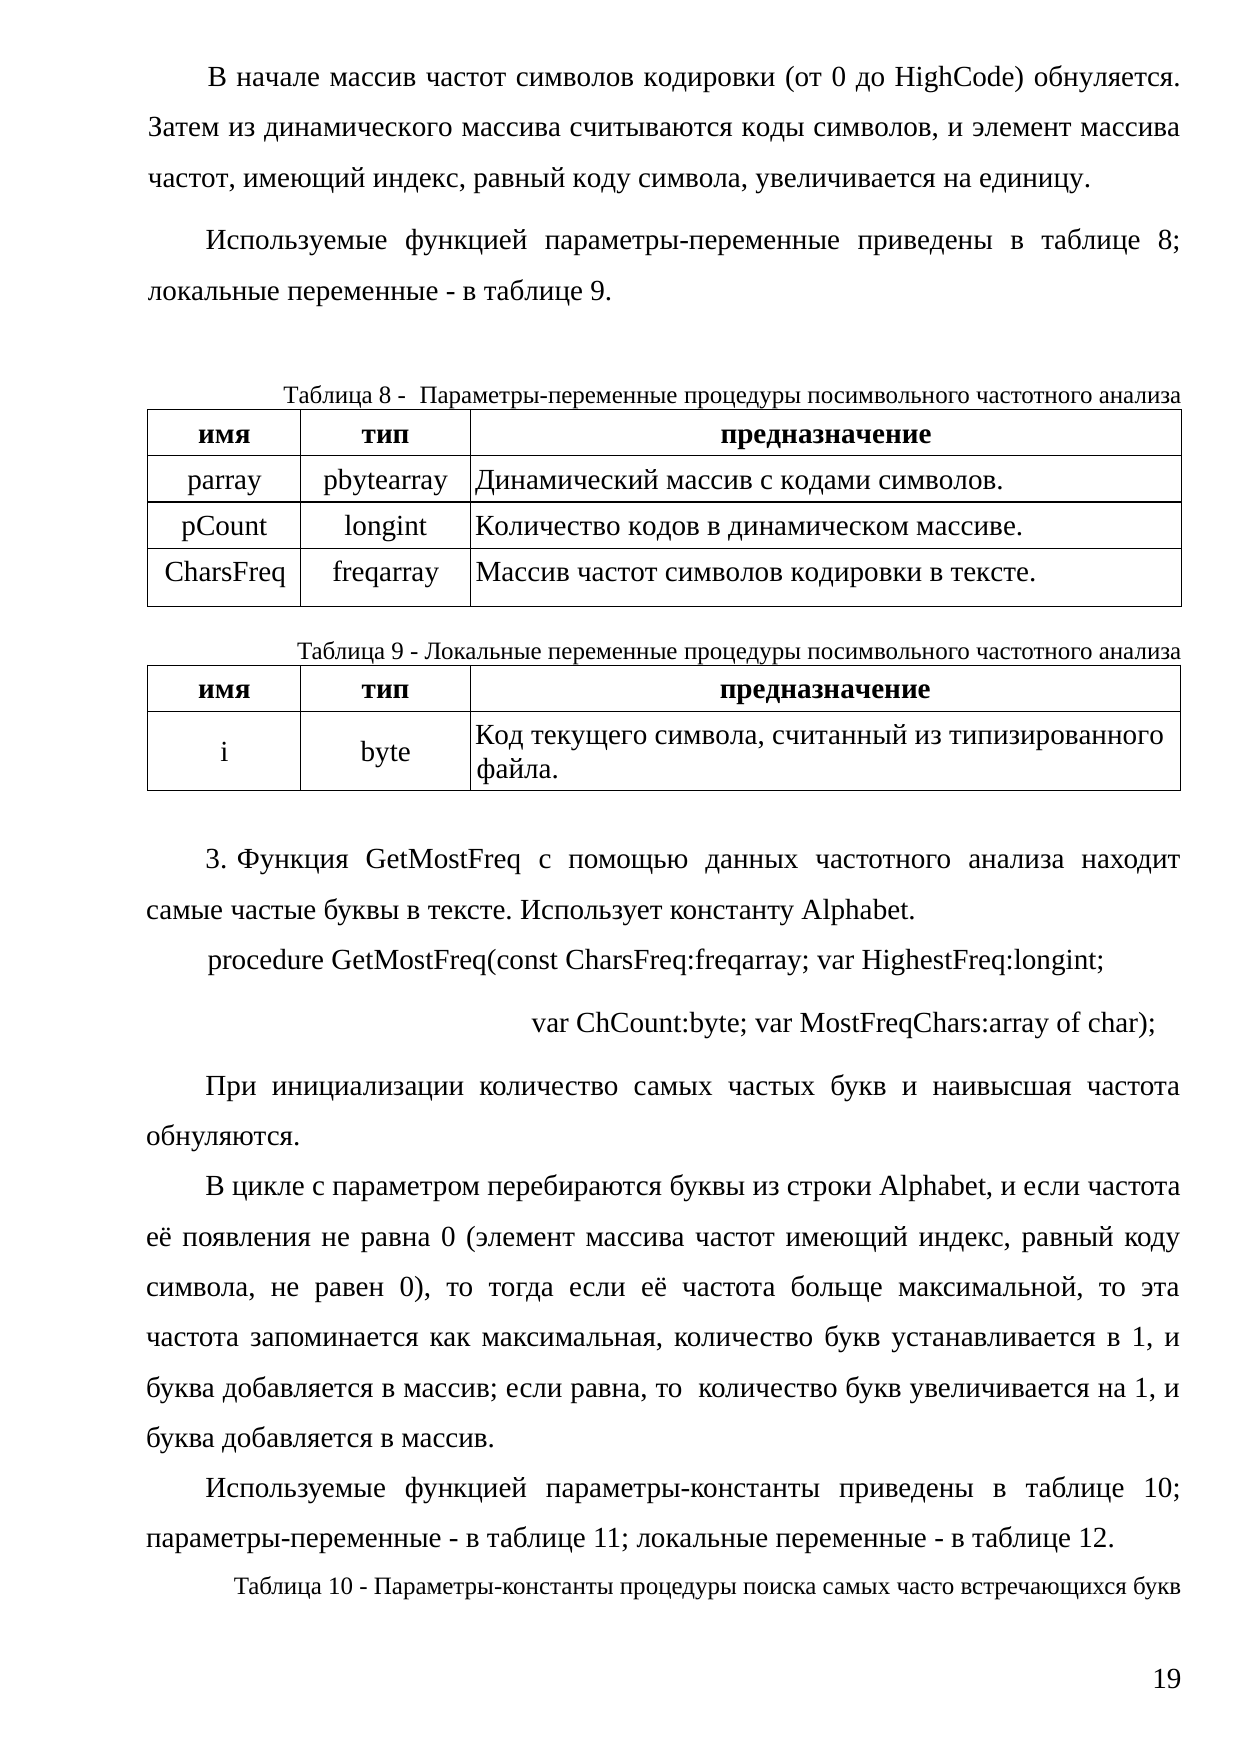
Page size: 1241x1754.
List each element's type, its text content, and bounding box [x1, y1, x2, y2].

text Таблица 10 - Параметры-константы процедуры поиска самых часто встречающихся букв [148, 1571, 1181, 1600]
text В начале массив частот символов кодировки (от 0 до HighCode) обнуляется. Затем из динамического массива считываются коды символов, и элемент массива частот, имеющий индекс, равный коду символа, увеличивается на единицу. [148, 59, 1181, 193]
table_cell longint [301, 503, 470, 547]
table_header предназначение [471, 666, 1180, 711]
text Таблица 8 - Параметры-переменные процедуры посимвольного частотного анализа [148, 381, 1181, 409]
text var ChCount:byte; var MostFreqChars:array of char); [148, 1005, 1181, 1038]
text В цикле с параметром перебираются буквы из строки Alphabet, и если частота её появления не равна 0 (элемент массива частот имеющий индекс, равный коду символа, не равен 0), то тогда если её частота больще максимальной, то эта частота запоминается как максимальная, количество букв устанавливается в 1, и буква добавляется в массив; если равна, то количество букв увеличивается на 1, и буква добавляется в массив. [146, 1168, 1181, 1453]
text Используемые функцией параметры-переменные приведены в таблице 8; локальные переменные - в таблице 9. [148, 222, 1181, 306]
table_cell Код текущего символа, считанный из типизированного файла. [471, 712, 1180, 790]
text При инициализации количество самых частых букв и наивысшая частота обнуляются. [146, 1068, 1181, 1152]
table_cell parray [148, 456, 300, 501]
table_cell Динамический массив с кодами символов. [471, 456, 1181, 501]
table_header имя [148, 666, 300, 711]
table_header предназначение [471, 410, 1181, 455]
table_cell pbytearray [301, 456, 470, 501]
text Таблица 9 - Локальные переменные процедуры посимвольного частотного анализа [148, 636, 1181, 664]
table_cell freqarray [301, 549, 470, 606]
table_cell i [148, 712, 300, 790]
table_header имя [148, 410, 300, 455]
text procedure GetMostFreq(const CharsFreq:freqarray; var HighestFreq:longint; [148, 942, 1181, 976]
table_header тип [301, 666, 470, 711]
table_cell CharsFreq [148, 549, 300, 606]
text Используемые функцией параметры-константы приведены в таблице 10; параметры-переменные - в таблице 11; локальные переменные - в таблице 12. [146, 1470, 1181, 1554]
table_cell pCount [148, 503, 300, 547]
table_cell byte [301, 712, 470, 790]
table_cell Количество кодов в динамическом массиве. [471, 503, 1181, 547]
list Функция GetMostFreq с помощью данных частотного анализа находит самые частые буквы в тексте. Использует константу Alphabet. [146, 842, 1181, 925]
table_cell Массив частот символов кодировки в тексте. [471, 549, 1181, 606]
table_header тип [301, 410, 470, 455]
